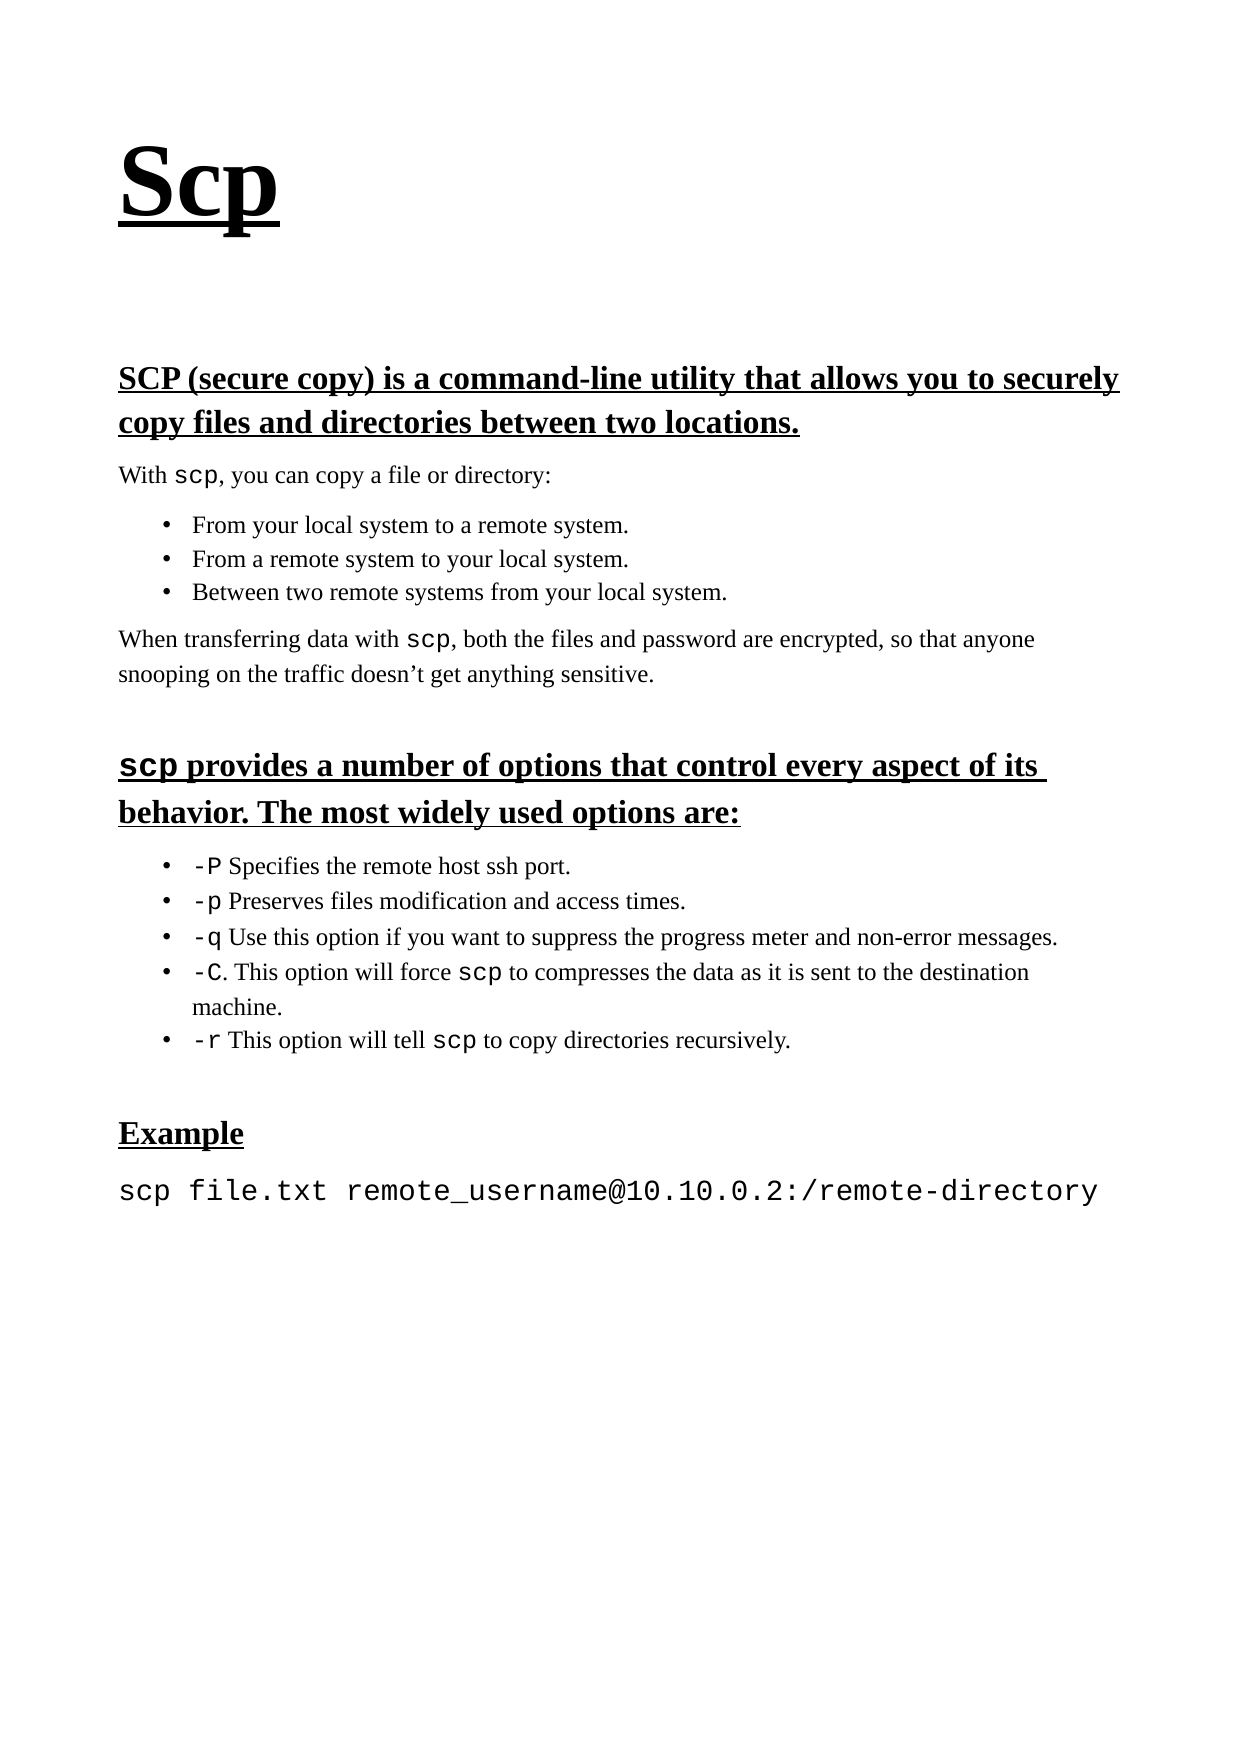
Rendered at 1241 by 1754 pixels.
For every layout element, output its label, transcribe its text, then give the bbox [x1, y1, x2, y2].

text With scp, you can copy a file or directory: [118, 461, 1122, 491]
list From your local system to a remote system. [162, 511, 1122, 539]
text Scp [118, 118, 1122, 238]
text scp provides a number of options that control every aspect of its behavior. The most widely used options are: [118, 745, 1122, 831]
list From a remote system to your local system. [162, 544, 1122, 572]
list -q Use this option if you want to suppress the progress meter and non-error messages. [162, 922, 1122, 953]
list Between two remote systems from your local system. [162, 577, 1122, 605]
text When transferring data with scp, both the files and password are encrypted, so that anyone snooping on the traffic doesn’t get anything sensitive. [118, 624, 1122, 688]
list -p Preserves files modification and access times. [162, 886, 1122, 917]
text SCP (secure copy) is a command-line utility that allows you to securely copy files and directories between two locations. [118, 358, 1122, 440]
list -r This option will tell scp to copy directories recursively. [162, 1025, 1122, 1056]
text scp file.txt remote_username@10.10.0.2:/remote-directory [118, 1176, 1122, 1209]
list -P Specifies the remote host ssh port. [162, 851, 1122, 882]
text Example [118, 1114, 1122, 1152]
list -C. This option will force scp to compresses the data as it is sent to the destination machine. [162, 957, 1122, 1021]
